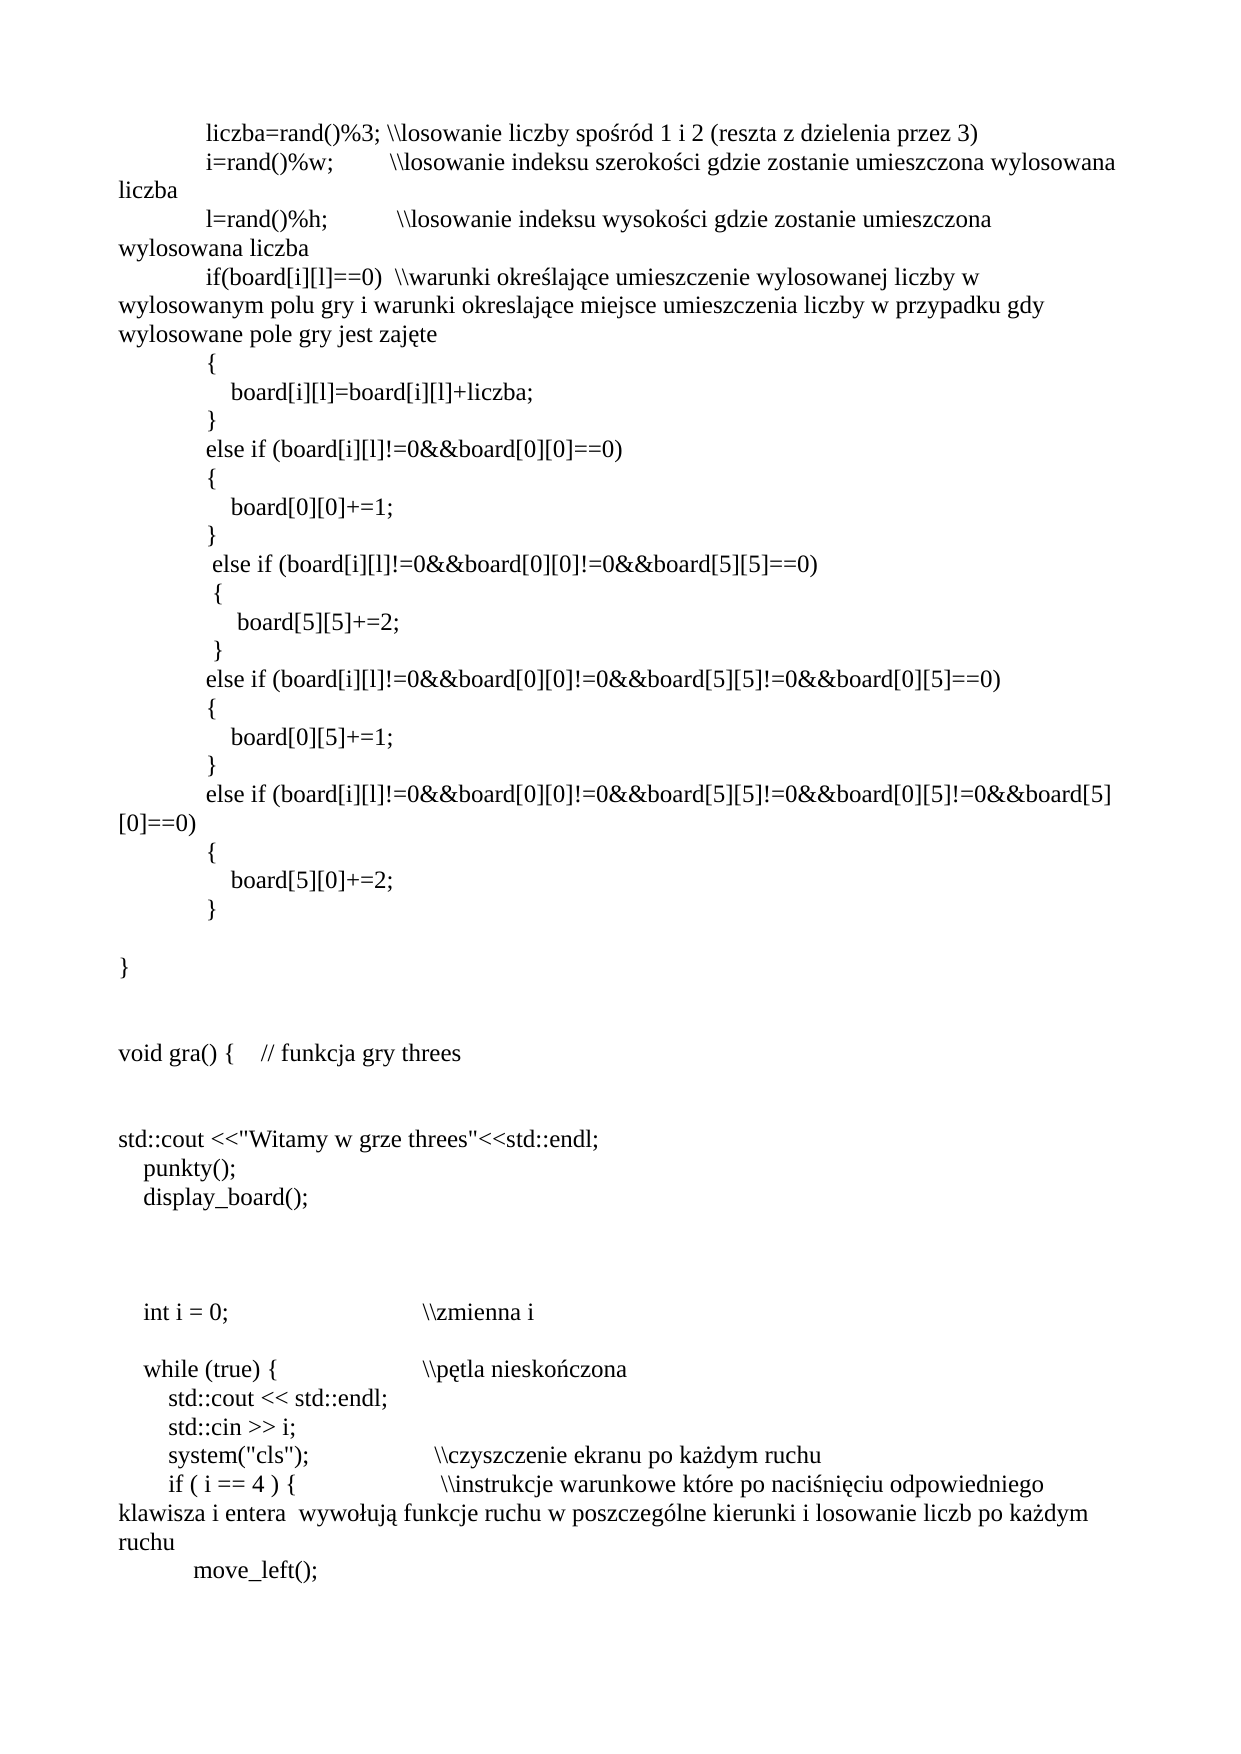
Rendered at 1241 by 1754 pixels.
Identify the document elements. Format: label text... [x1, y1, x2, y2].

text display_board(); [118, 1182, 1122, 1211]
text board[0][5]+=1; [118, 722, 1122, 751]
text punkty(); [118, 1153, 1122, 1182]
text else if (board[i][l]!=0&&board[0][0]!=0&&board[5][5]==0) [118, 549, 1122, 578]
text } [118, 406, 1122, 434]
text move_left(); [118, 1556, 1122, 1584]
text board[5][0]+=2; [118, 866, 1122, 894]
text void gra() { // funkcja gry threes [118, 1038, 1122, 1067]
text board[5][5]+=2; [118, 607, 1122, 636]
text i=rand()%w; \\losowanie indeksu szerokości gdzie zostanie umieszczona wylosowana liczba [118, 147, 1122, 204]
text { [118, 578, 1122, 607]
text else if (board[i][l]!=0&&board[0][0]!=0&&board[5][5]!=0&&board[0][5]==0) [118, 664, 1122, 693]
text { [118, 837, 1122, 866]
text if ( i == 4 ) { \\instrukcje warunkowe które po naciśnięciu odpowiedniego klawisza i entera wywołują funkcje ruchu w poszczególne kierunki i losowanie liczb po każdym ruchu [118, 1469, 1122, 1556]
text std::cout << std::endl; [118, 1383, 1122, 1412]
text } [118, 636, 1122, 664]
text l=rand()%h; \\losowanie indeksu wysokości gdzie zostanie umieszczona wylosowana liczba [118, 204, 1122, 262]
text int i = 0; \\zmienna i [118, 1297, 1122, 1326]
text system("cls"); \\czyszczenie ekranu po każdym ruchu [118, 1441, 1122, 1469]
text { [118, 348, 1122, 377]
text if(board[i][l]==0) \\warunki określające umieszczenie wylosowanej liczby w wylosowanym polu gry i warunki okreslające miejsce umieszczenia liczby w przypadku gdy wylosowane pole gry jest zajęte [118, 262, 1122, 348]
text liczba=rand()%3; \\losowanie liczby spośród 1 i 2 (reszta z dzielenia przez 3) [118, 118, 1122, 147]
text else if (board[i][l]!=0&&board[0][0]==0) [118, 434, 1122, 463]
text { [118, 463, 1122, 492]
text { [118, 693, 1122, 722]
text std::cin >> i; [118, 1412, 1122, 1441]
text else if (board[i][l]!=0&&board[0][0]!=0&&board[5][5]!=0&&board[0][5]!=0&&board[5][0]==0) [118, 779, 1122, 837]
text } [118, 751, 1122, 779]
text board[i][l]=board[i][l]+liczba; [118, 377, 1122, 406]
text } [118, 521, 1122, 549]
text } [118, 894, 1122, 923]
text board[0][0]+=1; [118, 492, 1122, 521]
text } [118, 952, 1122, 981]
text std::cout <<"Witamy w grze threes"<<std::endl; [118, 1124, 1122, 1153]
text while (true) { \\pętla nieskończona [118, 1354, 1122, 1383]
